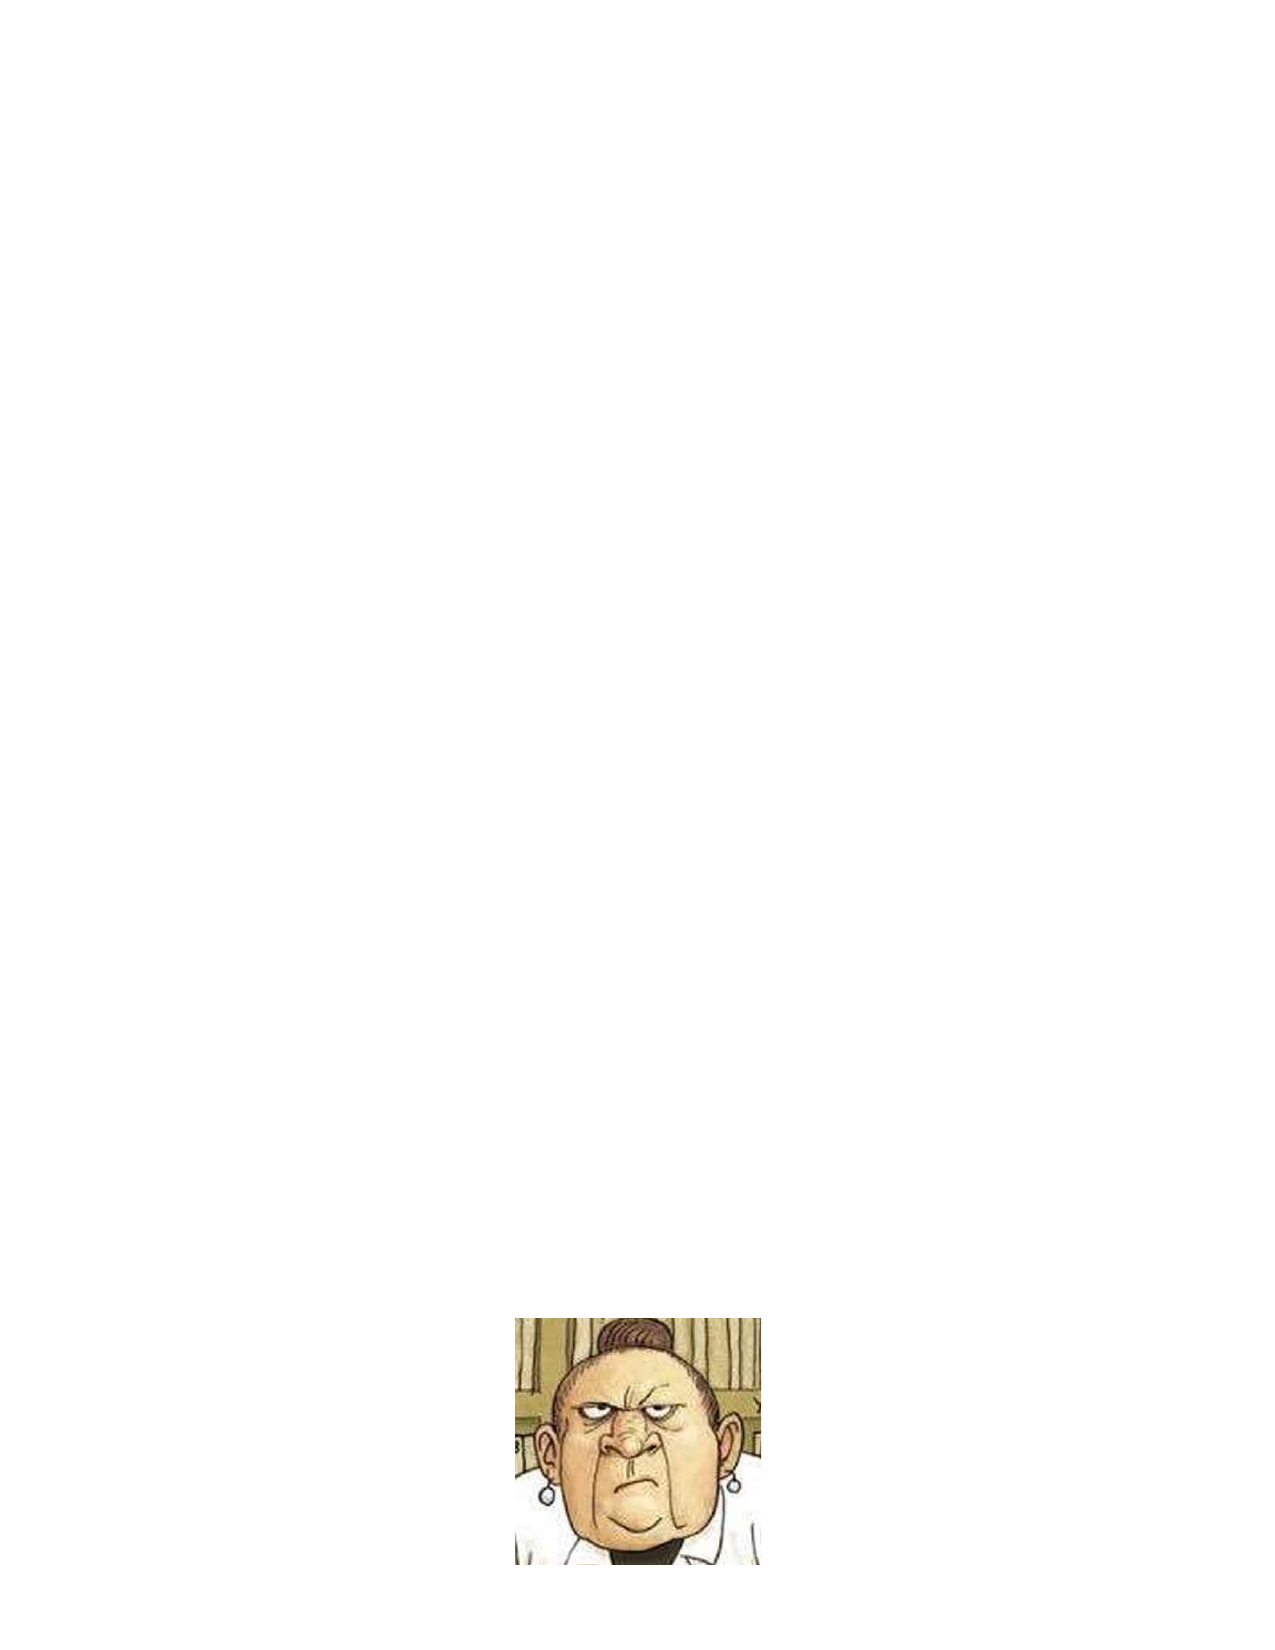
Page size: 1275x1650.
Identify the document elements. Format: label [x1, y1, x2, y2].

picture [515, 1318, 762, 1565]
